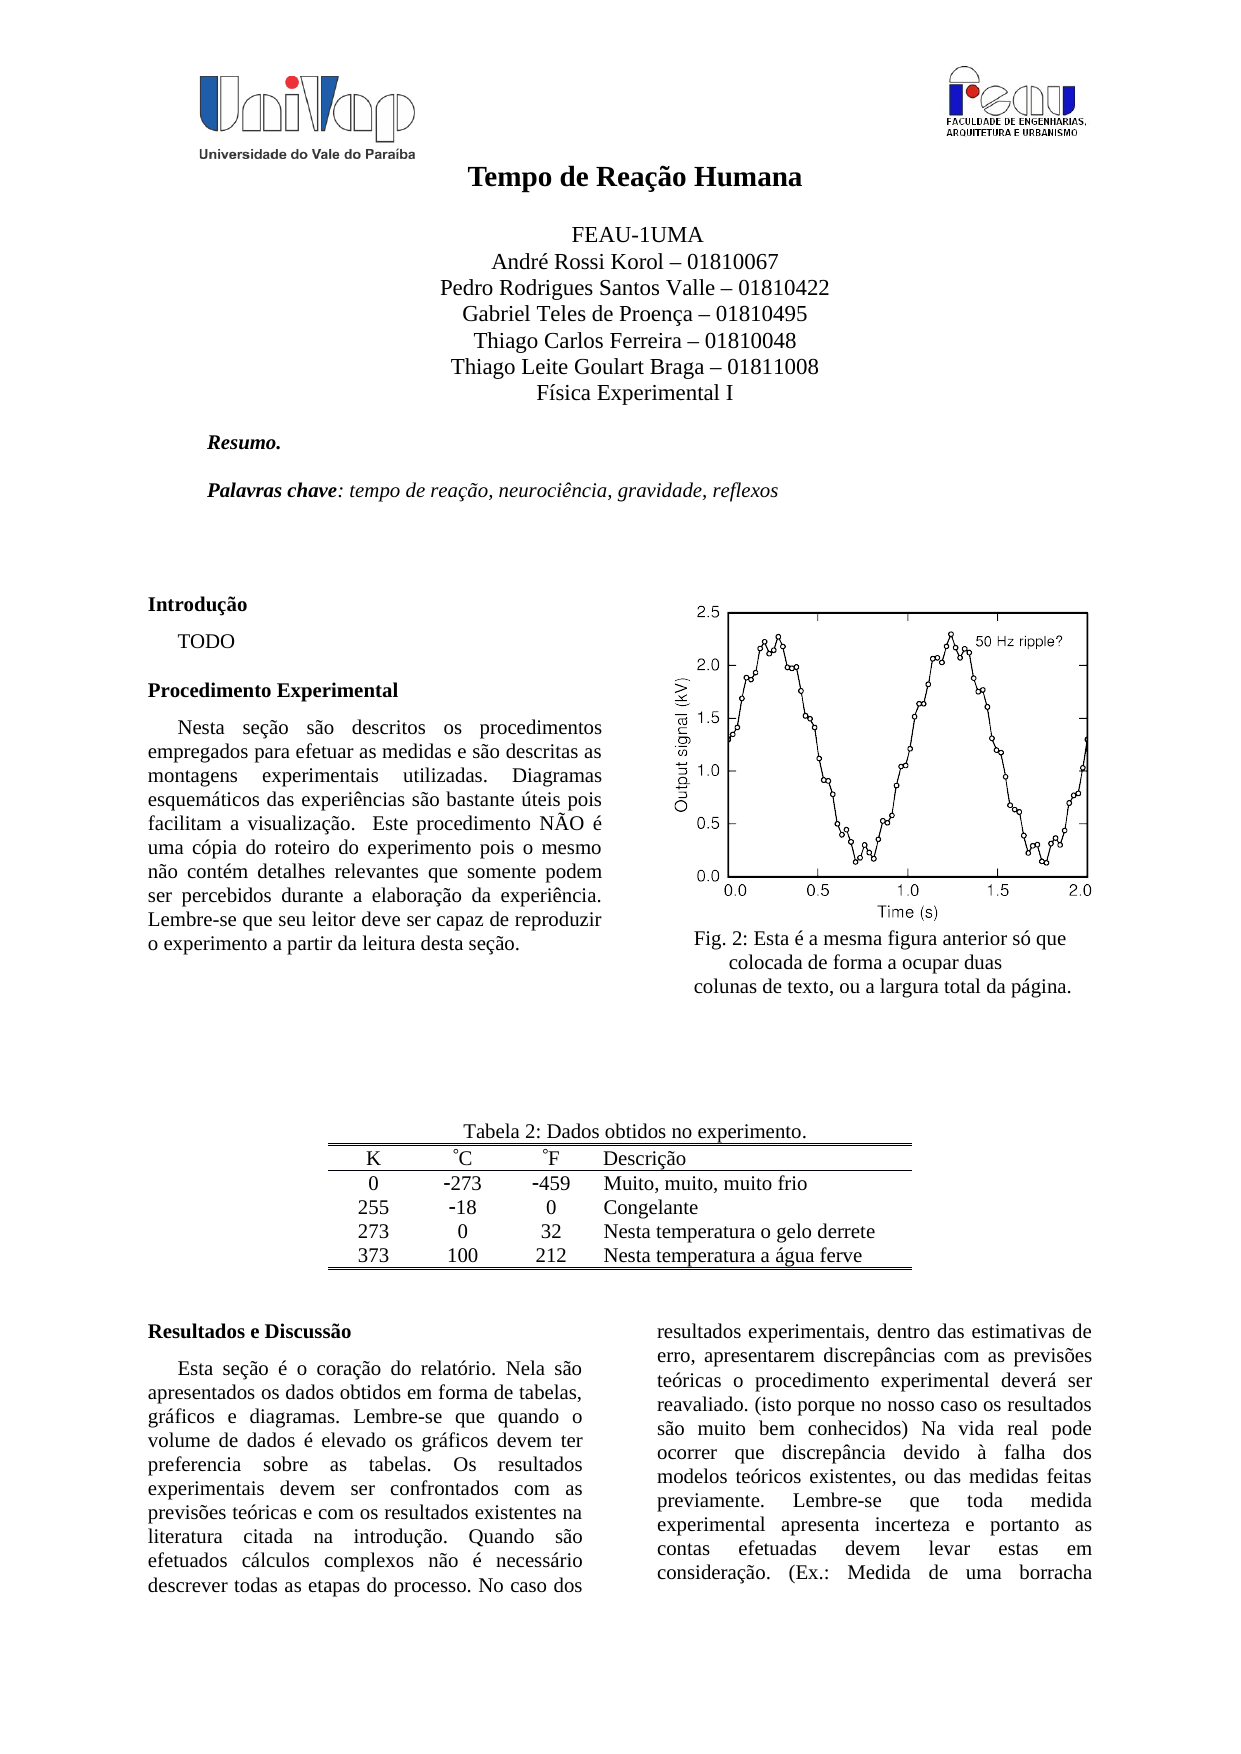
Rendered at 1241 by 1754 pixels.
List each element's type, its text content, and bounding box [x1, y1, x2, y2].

table_cell 273 [418, 1171, 506, 1195]
picture [939, 58, 1093, 150]
text Thiago Leite Goulart Braga – 01811008 [148, 353, 1092, 379]
text Resultados e Discussão [148, 1319, 583, 1343]
table_cell 212 [506, 1243, 595, 1267]
table_cell 0 [418, 1219, 506, 1243]
table_cell Nesta temperatura o gelo derrete [595, 1219, 912, 1243]
table_cell Muito, muito, muito frio [595, 1171, 912, 1195]
picture [199, 76, 415, 148]
table_cell 0 [328, 1171, 418, 1195]
title Tempo de Reação Humana [148, 148, 1092, 192]
text Thiago Carlos Ferreira – 01810048 [148, 327, 1092, 353]
table_cell 0 [506, 1195, 595, 1219]
table_cell 32 [506, 1219, 595, 1243]
text TODO [148, 629, 602, 653]
table_cell Congelante [595, 1195, 912, 1219]
table_cell 18 [418, 1195, 506, 1219]
table_cell 255 [328, 1195, 418, 1219]
text resultados experimentais, dentro das estimativas de erro, apresentarem discrepâncias com as previsões teóricas o procedimento experimental deverá ser reavaliado. (isto porque no nosso caso os resultados são muito bem conhecidos) Na vida real pode ocorrer que discrepância devido à falha dos modelos teóricos existentes, ou das medidas feitas previamente. Lembre-se que toda medida experimental apresenta incerteza e portanto as contas efetuadas devem levar estas em consideração. (Ex.: Medida de uma borracha [657, 1319, 1092, 1584]
text Introdução [148, 592, 602, 616]
text Palavras chave: tempo de reação, neurociência, gravidade, reflexos [207, 478, 1033, 502]
text Fig. 2: Esta é a mesma figura anterior só que colocada de forma a ocupar duas [638, 926, 1092, 974]
text FEAU-1UMA [148, 221, 1092, 248]
table_cell 459 [506, 1171, 595, 1195]
text Gabriel Teles de Proença – 01810495 [148, 300, 1092, 327]
table_header K [328, 1146, 418, 1170]
text André Rossi Korol – 01810067 [148, 248, 1092, 274]
table_header F [506, 1146, 595, 1170]
table_cell Nesta temperatura a água ferve [595, 1243, 912, 1267]
text Resumo. [207, 430, 1033, 454]
text Física Experimental I [148, 379, 1092, 406]
table_header Descrição [595, 1146, 912, 1170]
picture [667, 592, 1104, 927]
text Nesta seção são descritos os procedimentos empregados para efetuar as medidas e são descritas as montagens experimentais utilizadas. Diagramas esquemáticos das experiências são bastante úteis pois facilitam a visualização. Este procedimento NÃO é uma cópia do roteiro do experimento pois o mesmo não contém detalhes relevantes que somente podem ser percebidos durante a elaboração da experiência. Lembre-se que seu leitor deve ser capaz de reproduzir o experimento a partir da leitura desta seção. [148, 714, 602, 955]
table_header C [418, 1146, 506, 1170]
text Procedimento Experimental [148, 678, 602, 702]
table_cell 373 [328, 1243, 418, 1267]
text Pedro Rodrigues Santos Valle – 01810422 [148, 274, 1092, 300]
table_cell 100 [418, 1243, 506, 1267]
text Esta seção é o coração do relatório. Nela são apresentados os dados obtidos em forma de tabelas, gráficos e diagramas. Lembre-se que quando o volume de dados é elevado os gráficos devem ter preferencia sobre as tabelas. Os resultados experimentais devem ser confrontados com as previsões teóricas e com os resultados existentes na literatura citada na introdução. Quando são efetuados cálculos complexos não é necessário descrever todas as etapas do processo. No caso dos [148, 1356, 583, 1597]
table_cell 273 [328, 1219, 418, 1243]
text colunas de texto, ou a largura total da página. [638, 974, 1092, 998]
text Tabela 2: Dados obtidos no experimento. [148, 1119, 1092, 1143]
